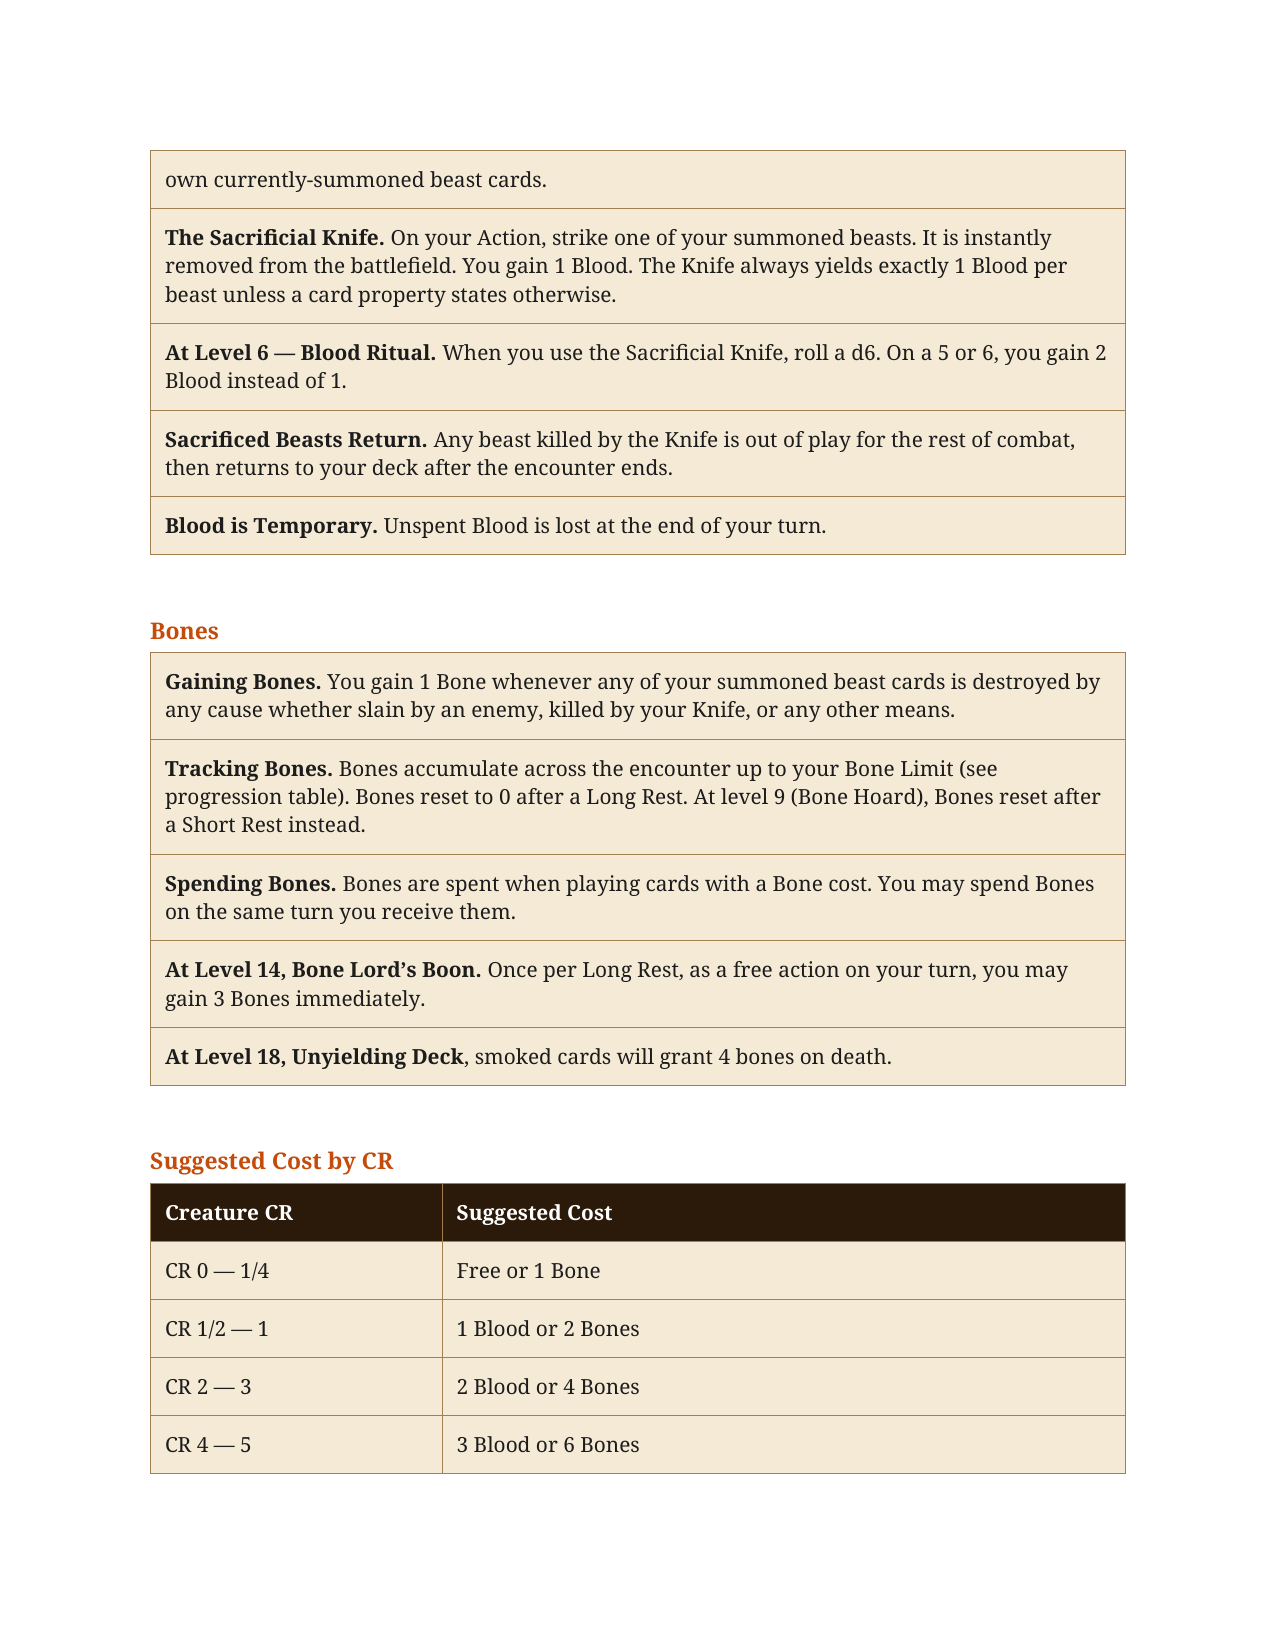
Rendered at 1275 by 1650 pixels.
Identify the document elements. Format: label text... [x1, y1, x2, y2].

table_cell At Level 6 — Blood Ritual. When you use the Sacrificial Knife, roll a d6. On a 5 or 6, you gain 2 Blood instead of 1. [151, 324, 1125, 410]
table_cell CR 4 — 5 [151, 1416, 442, 1473]
table_cell CR 0 — 1/4 [151, 1242, 442, 1299]
table_cell At Level 14, Bone Lord’s Boon. Once per Long Rest, as a free action on your turn, you may gain 3 Bones immediately. [151, 941, 1125, 1027]
table_cell 2 Blood or 4 Bones [443, 1358, 1125, 1415]
table_cell CR 1/2 — 1 [151, 1300, 442, 1357]
table_cell At Level 18, Unyielding Deck, smoked cards will grant 4 bones on death. [151, 1028, 1125, 1085]
table_cell CR 2 — 3 [151, 1358, 442, 1415]
table_cell The Sacrificial Knife. On your Action, strike one of your summoned beasts. It is instantly removed from the battlefield. You gain 1 Blood. The Knife always yields exactly 1 Blood per beast unless a card property states otherwise. [151, 209, 1125, 323]
table_header Suggested Cost [443, 1184, 1125, 1241]
text Suggested Cost by CR [150, 1145, 1125, 1176]
table_cell Tracking Bones. Bones accumulate across the encounter up to your Bone Limit (see progression table). Bones reset to 0 after a Long Rest. At level 9 (Bone Hoard), Bones reset after a Short Rest instead. [151, 740, 1125, 854]
table_header Gaining Bones. You gain 1 Bone whenever any of your summoned beast cards is destroyed by any cause whether slain by an enemy, killed by your Knife, or any other means. [151, 653, 1125, 739]
table_cell Sacrificed Beasts Return. Any beast killed by the Knife is out of play for the rest of combat, then returns to your deck after the encounter ends. [151, 411, 1125, 496]
table_cell 3 Blood or 6 Bones [443, 1416, 1125, 1473]
table_cell Spending Bones. Bones are spent when playing cards with a Bone cost. You may spend Bones on the same turn you receive them. [151, 855, 1125, 940]
table_cell 1 Blood or 2 Bones [443, 1300, 1125, 1357]
table_cell Free or 1 Bone [443, 1242, 1125, 1299]
table_header own currently-summoned beast cards. [151, 151, 1125, 208]
table_header Creature CR [151, 1184, 442, 1241]
text Bones [150, 614, 1125, 646]
table_cell Blood is Temporary. Unspent Blood is lost at the end of your turn. [151, 497, 1125, 554]
